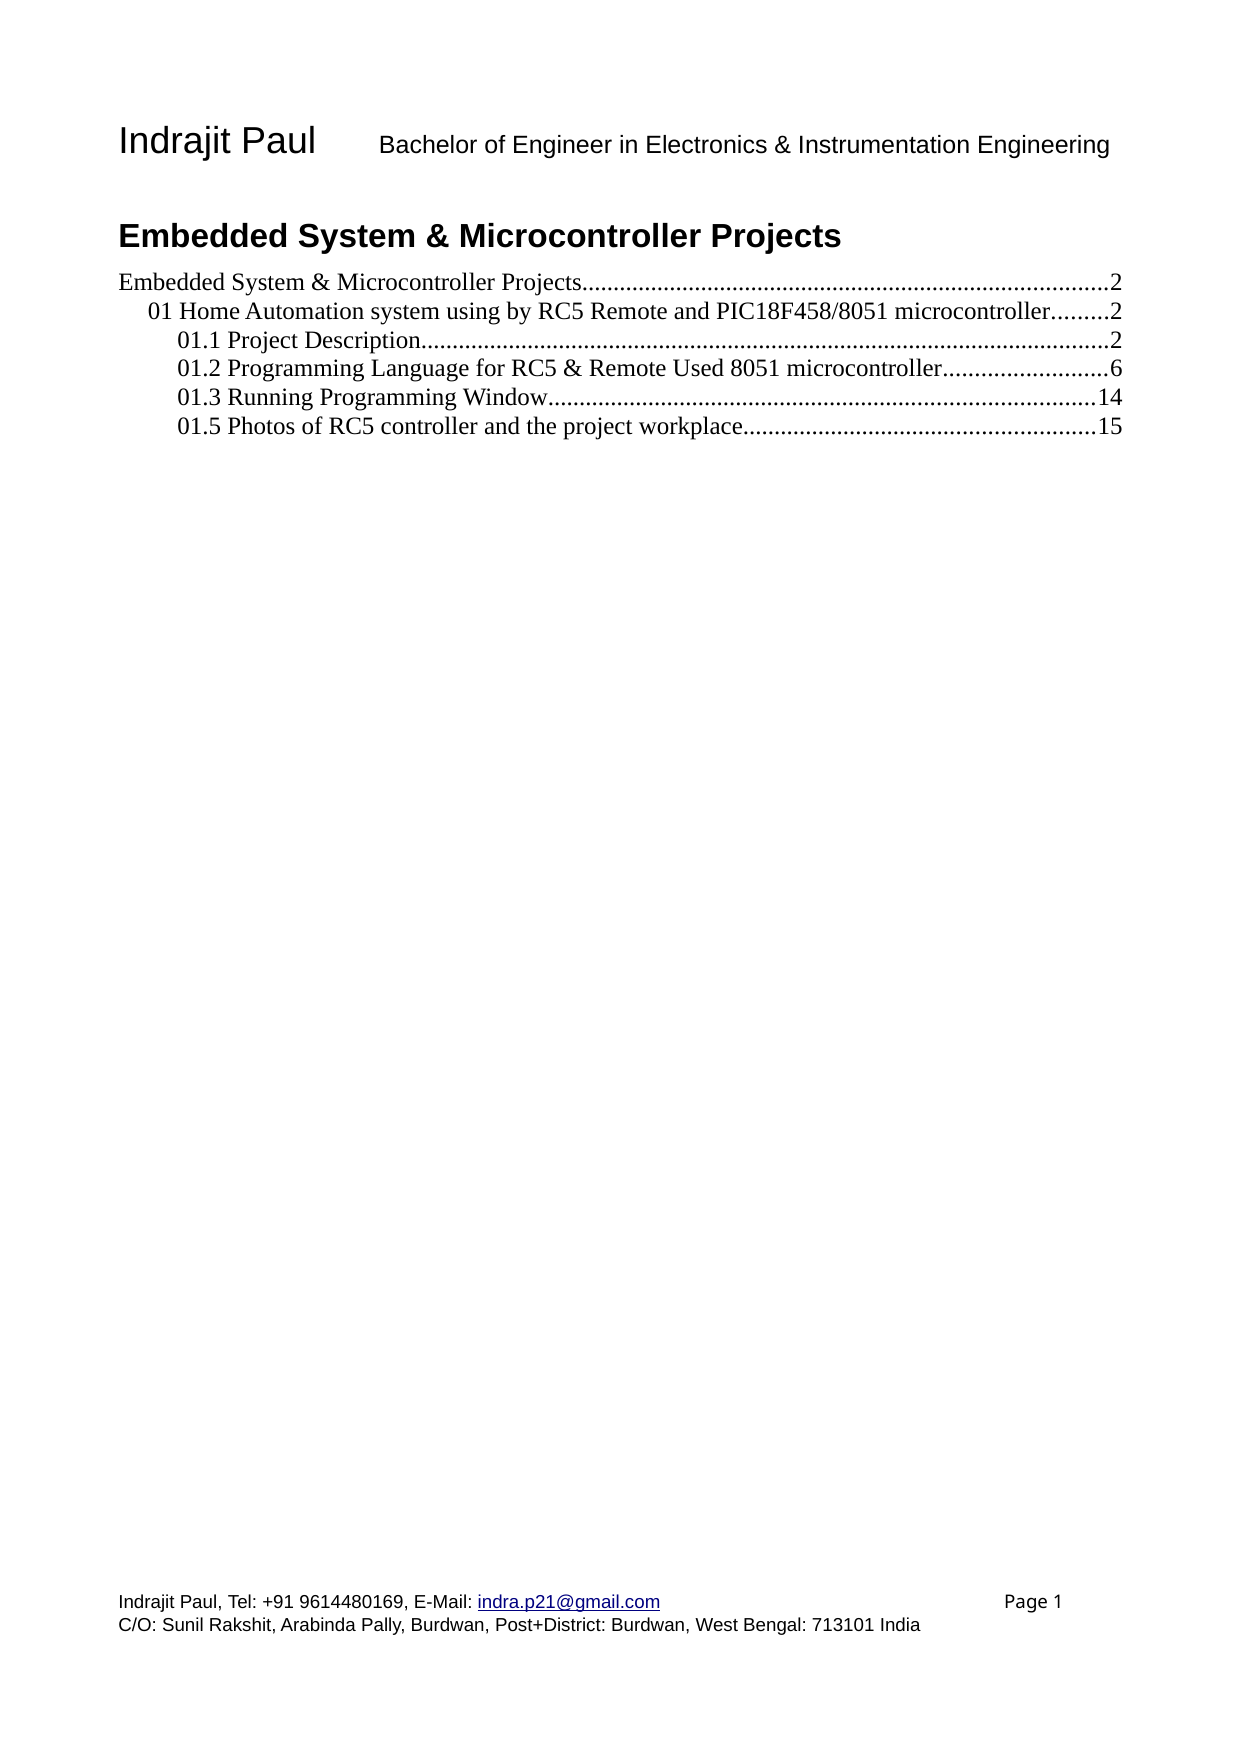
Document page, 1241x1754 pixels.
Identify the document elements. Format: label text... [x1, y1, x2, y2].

text 01 Home Automation system using by RC5 Remote and PIC18F458/8051 microcontroller 2 [148, 296, 1122, 325]
subtitle Embedded System & Microcontroller Projects [118, 216, 1122, 255]
text 01.3 Running Programming Window 14 [177, 382, 1122, 411]
text 01.2 Programming Language for RC5 & Remote Used 8051 microcontroller 6 [177, 353, 1122, 382]
text 01.5 Photos of RC5 controller and the project workplace 15 [177, 411, 1122, 440]
text 01.1 Project Description 2 [177, 325, 1122, 353]
text Embedded System & Microcontroller Projects 2 [118, 267, 1122, 296]
